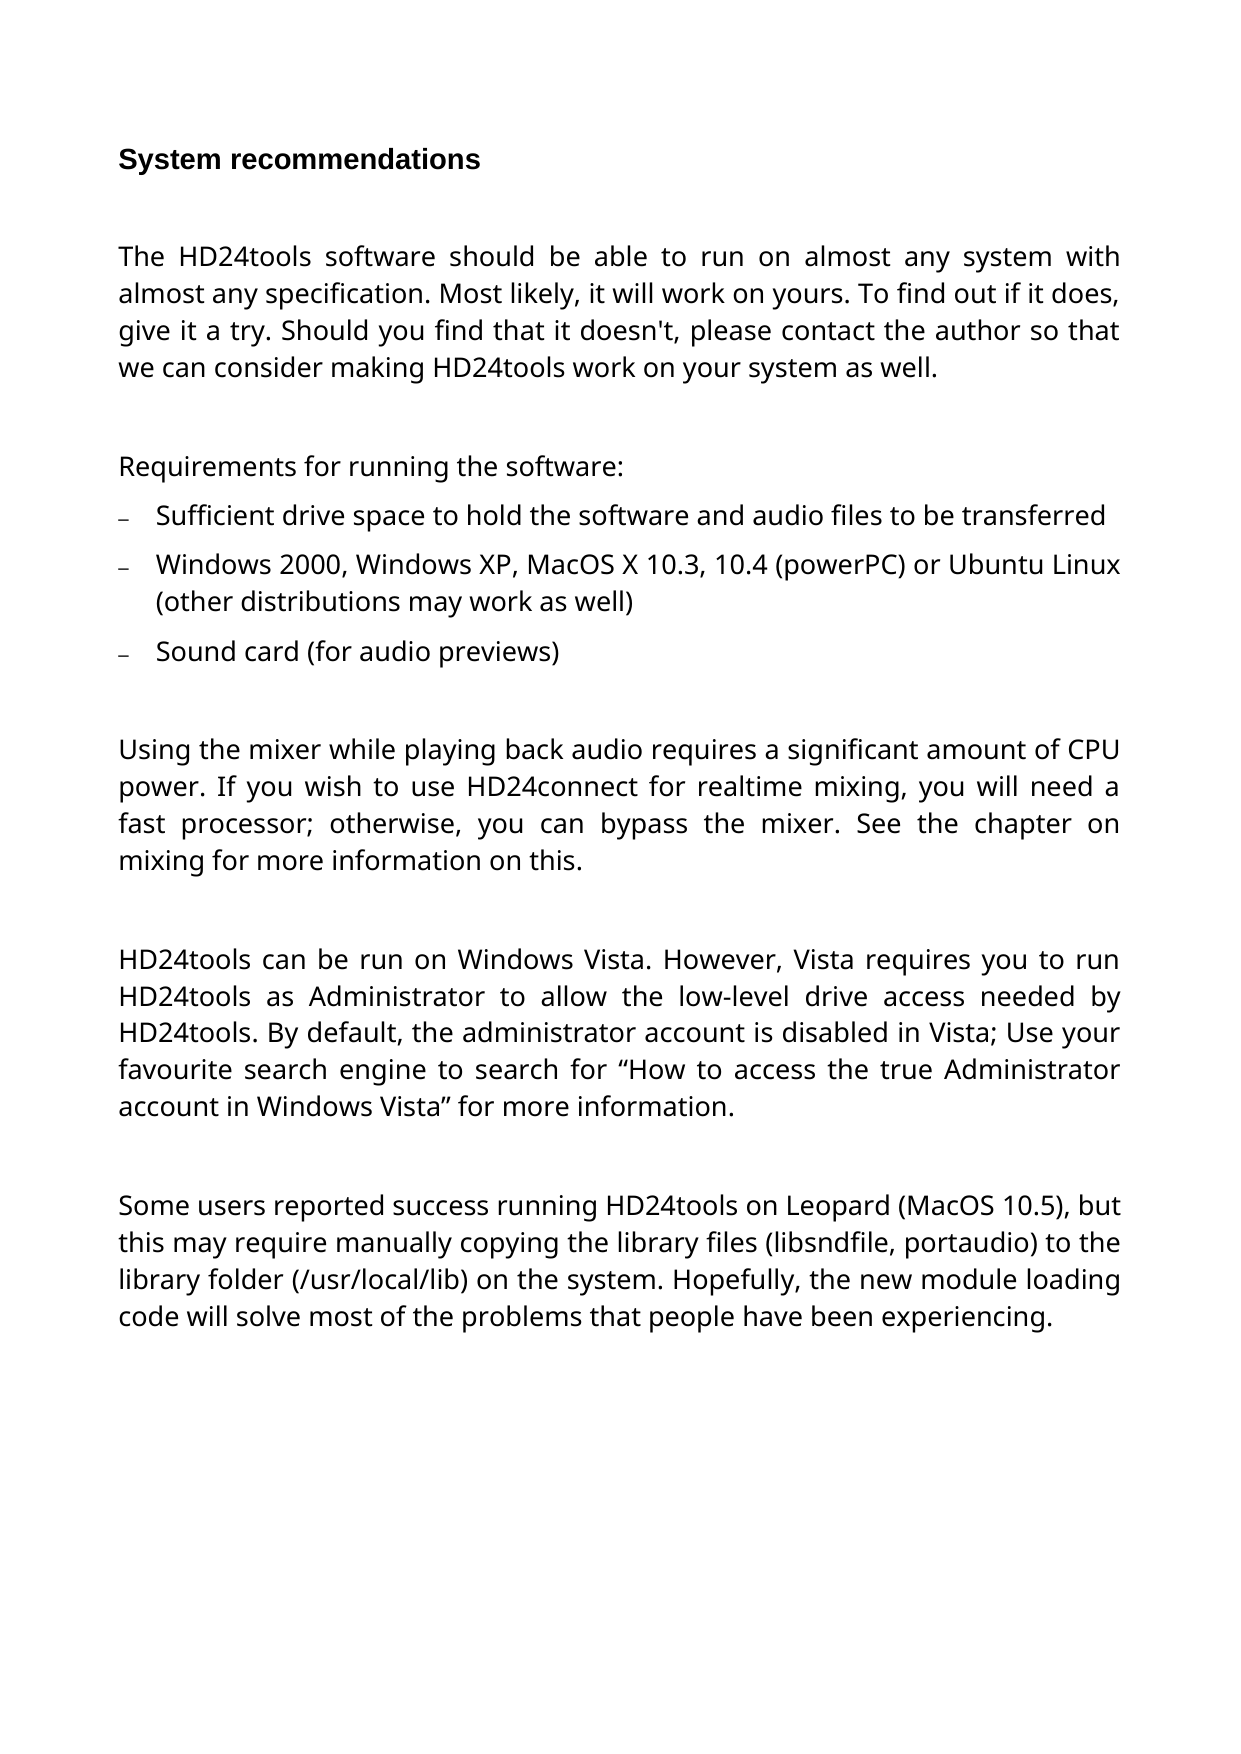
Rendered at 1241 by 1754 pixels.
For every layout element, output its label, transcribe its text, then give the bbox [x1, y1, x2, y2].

list Windows 2000, Windows XP, MacOS X 10.3, 10.4 (powerPC) or Ubuntu Linux (other distributions may work as well) [118, 546, 1122, 619]
list Sound card (for audio previews) [118, 632, 1122, 669]
text Some users reported success running HD24tools on Leopard (MacOS 10.5), but this may require manually copying the library files (libsndfile, portaudio) to the library folder (/usr/local/lib) on the system. Hopefully, the new module loading code will solve most of the problems that people have been experiencing. [118, 1186, 1122, 1334]
list Sufficient drive space to hold the software and audio files to be transferred [118, 496, 1122, 533]
text The HD24tools software should be able to run on almost any system with almost any specification. Most likely, it will work on yours. To find out if it does, give it a try. Should you find that it doesn't, please contact the author so that we can consider making HD24tools work on your system as well. [118, 238, 1122, 385]
text HD24tools can be run on Windows Vista. However, Vista requires you to run HD24tools as Administrator to allow the low-level drive access needed by HD24tools. By default, the administrator account is disabled in Vista; Use your favourite search engine to search for “How to access the true Administrator account in Windows Vista” for more information. [118, 940, 1122, 1124]
text Using the mixer while playing back audio requires a significant amount of CPU power. If you wish to use HD24connect for realtime mixing, you will need a fast processor; otherwise, you can bypass the mixer. See the chapter on mixing for more information on this. [118, 731, 1122, 878]
subtitle System recommendations [118, 143, 1122, 176]
text Requirements for running the software: [118, 447, 1122, 484]
